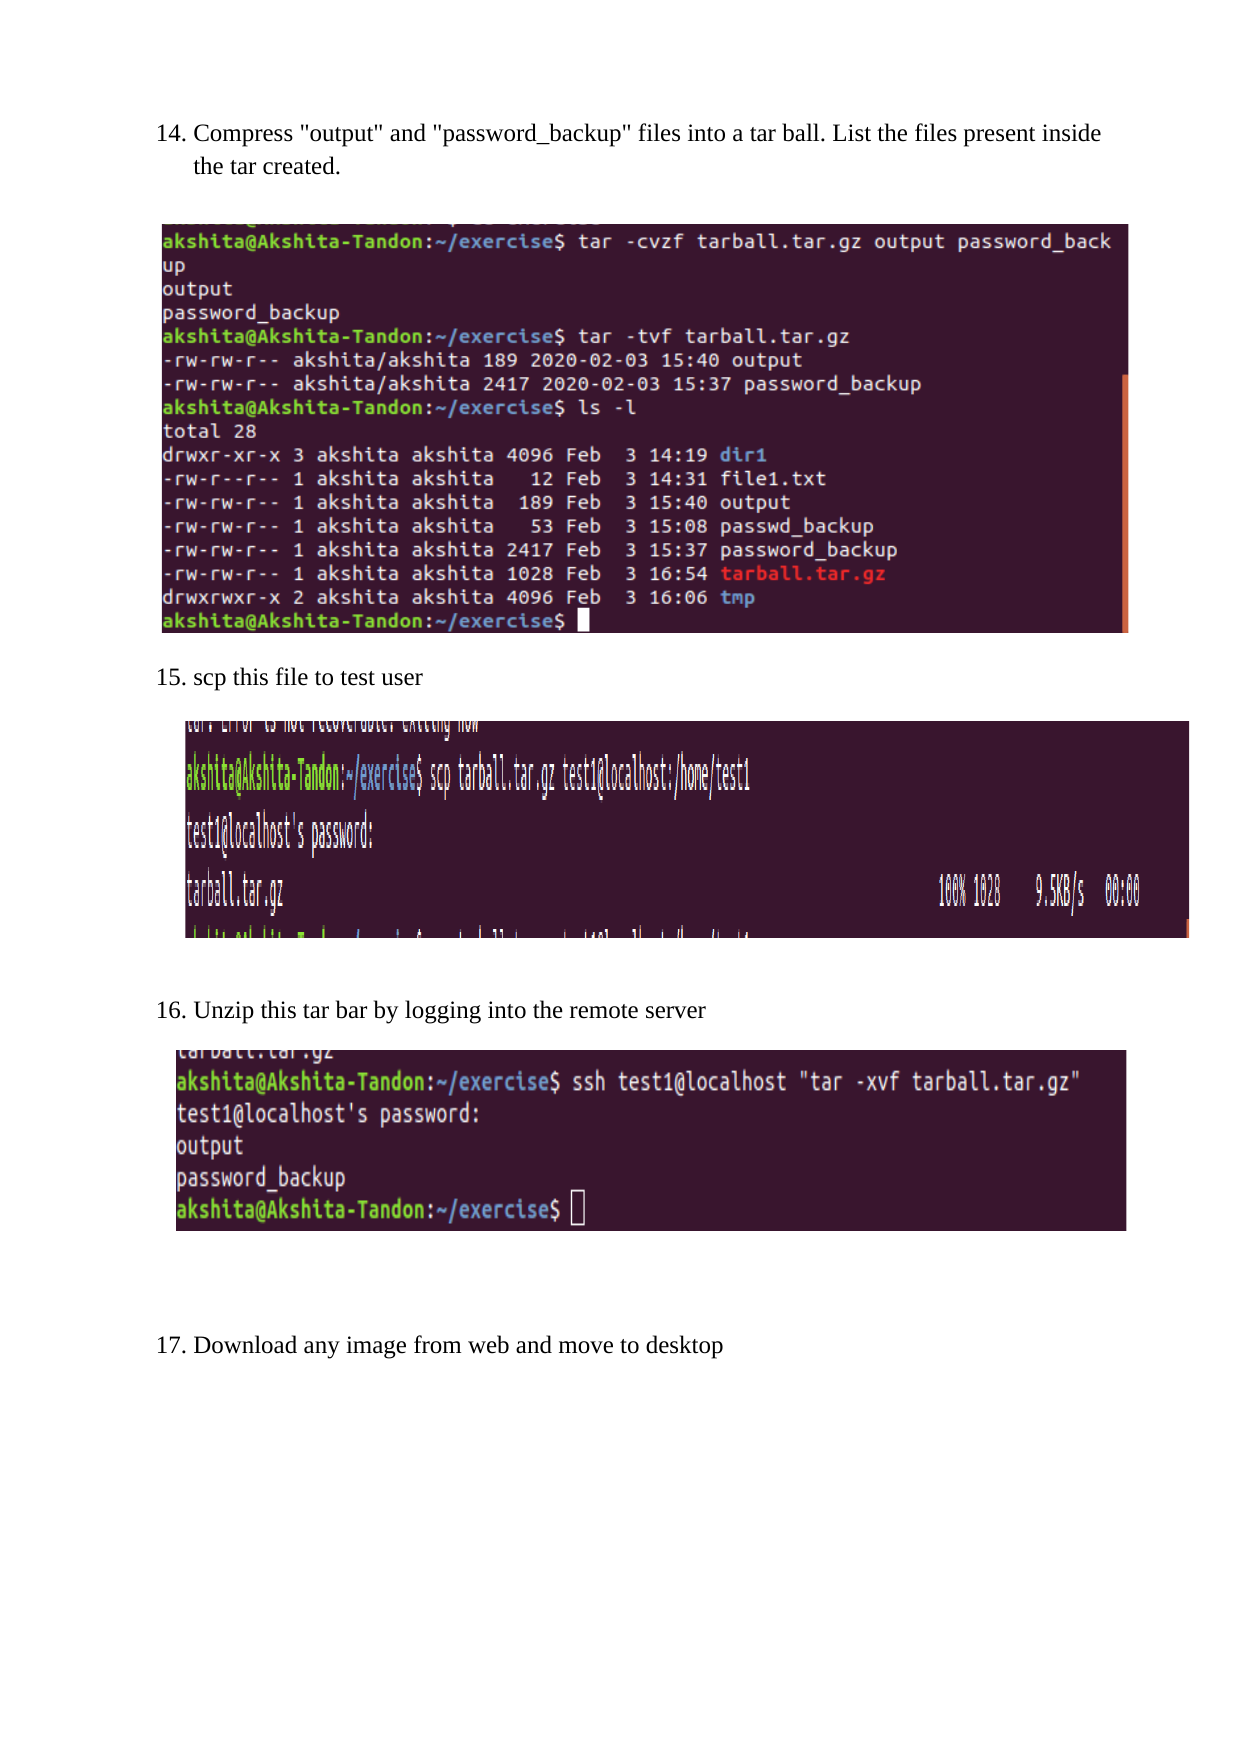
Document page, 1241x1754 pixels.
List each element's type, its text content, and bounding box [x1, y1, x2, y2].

picture [161, 224, 1129, 633]
list Unzip this tar bar by logging into the remote server [156, 995, 1122, 1023]
list Download any image from web and move to desktop [156, 1330, 1122, 1359]
list Compress "output" and "password_backup" files into a tar ball. List the files present inside the tar created. [156, 118, 1122, 180]
picture [185, 749, 1190, 938]
list scp this file to test user [156, 662, 1122, 690]
